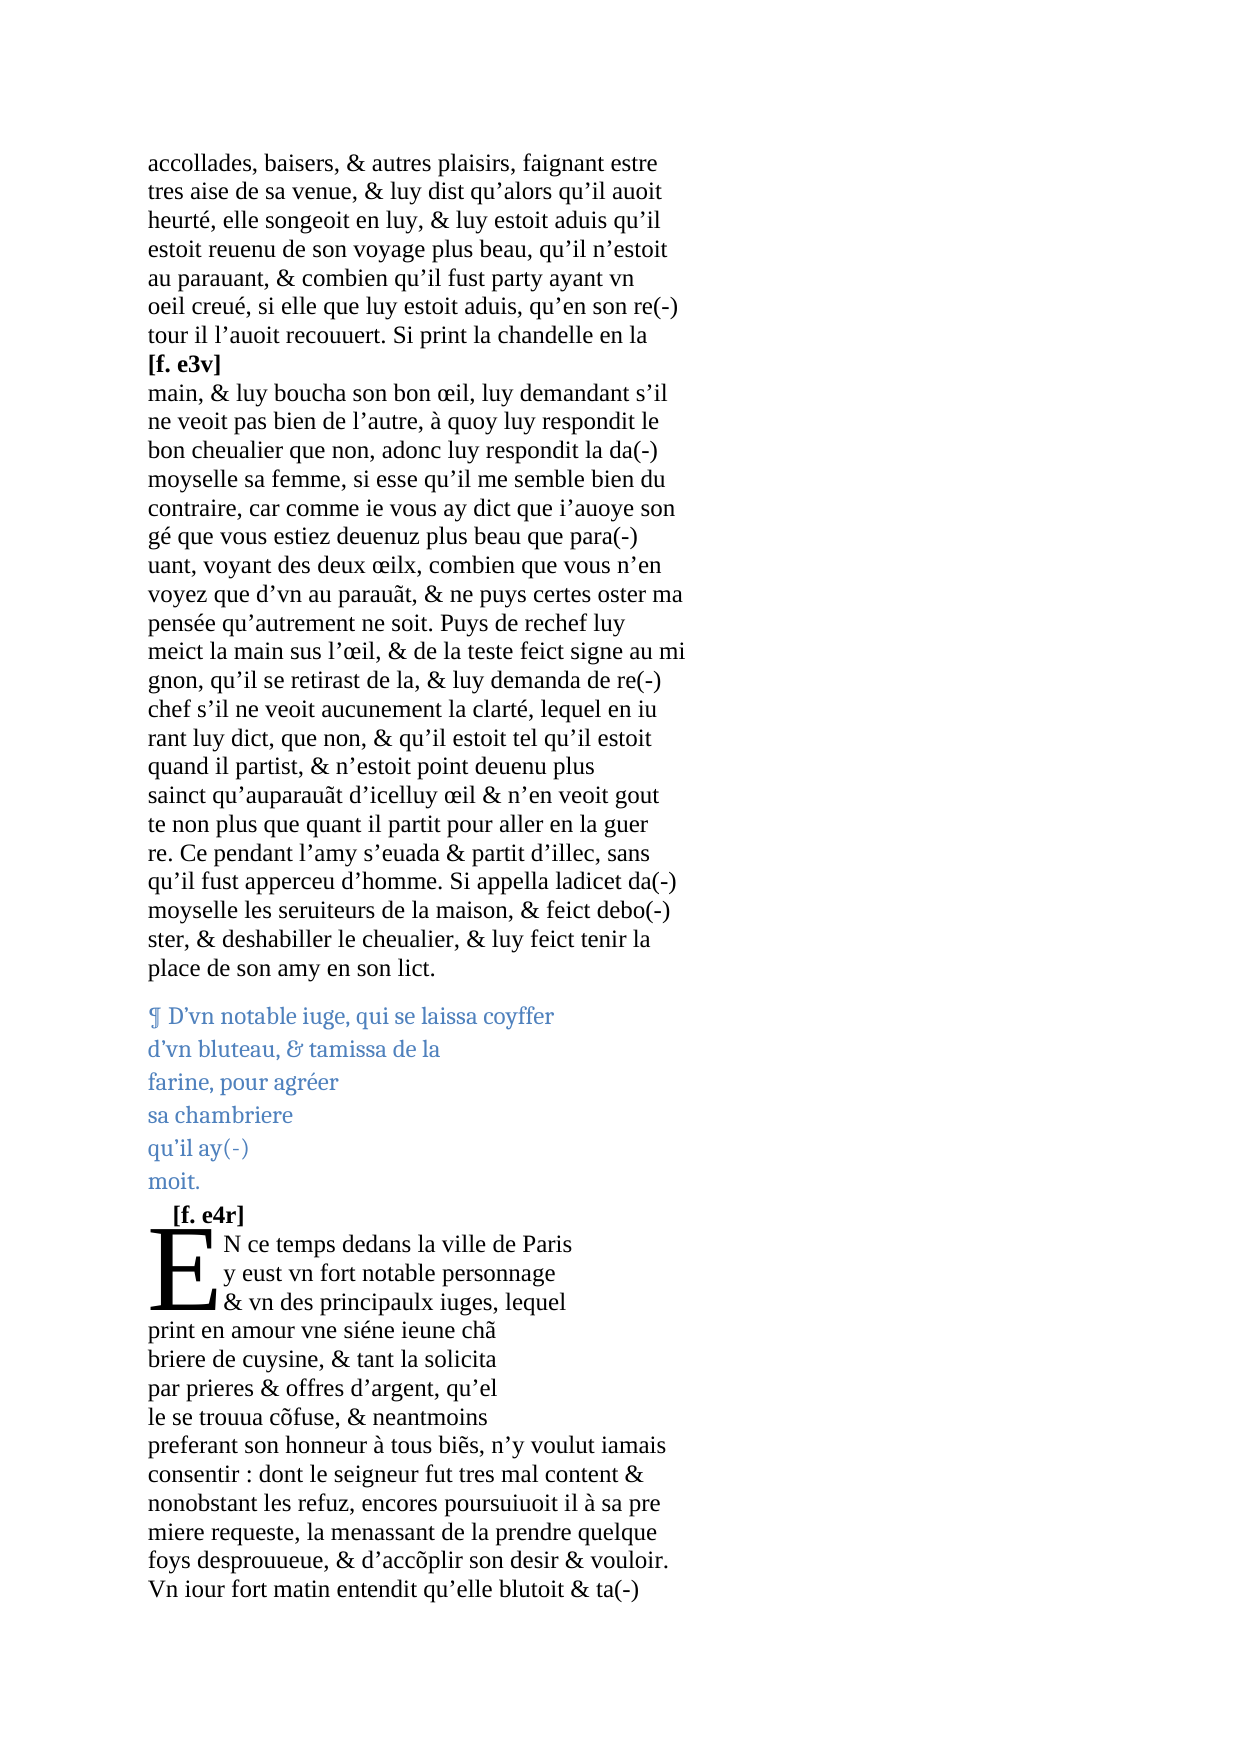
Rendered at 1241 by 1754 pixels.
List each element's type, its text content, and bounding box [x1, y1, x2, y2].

text EN ce temps dedans la ville de Paris y eust vn fort notable personnage & vn des principaulx iuges, lequel print en amour vne siéne ieune chã briere de cuysine, & tant la solicita par prieres & offres d’argent, qu’el le se trouua cõfuse, & neantmoins preferant son honneur à tous biẽs, n’y voulut iamais consentir : dont le seigneur fut tres mal content & nonobstant les refuz, encores poursuiuoit il à sa pre miere requeste, la menassant de la prendre quelque foys desprouueue, & d’accõplir son desir & vouloir. Vn iour fort matin entendit qu’elle blutoit & ta(-) missoit en sa cuysine, a donc secretement se leua de son lict, print ses chausses & sa robbe de nuict, & de scend en la cuysine, ou il trouua à poinct la dicte chã briere, laquelle à peine de sa force il gaigna. Quant la pauure chambriere cogneust qu’il n’y auoit au(-) tre remede, & que le seigneur auoit gaigné le poinct luy feict vne doulce requeste, luy remonstrant que le lieu n’estoit pas seur, & que si ma damoyselle en estoit aduertié, que iamais n’auroit bien. A donc re(-) quist de luy donner le loysir d’aller seulement ius(-) ques en la chambre, pour scauoir si madame dor(-) moit, de paour d’estre surprise en tel acte le seigneur luy accorda, soubz la promesse de retourner toutin continent, ce qu’elle luy iura faire : mais ce pen(-) dant (dist elle) il vaudroit mieux que vous prinssiez le bluteau, & faissiez comme ie faisoys, à celle fin que ma damoyselle ne nous supreigne, si dauãture elle [f. e4v] ne dormoit, & à fin qu’elle n’estimast que fust autre que moy qui blutast, ie vous coefferay de cest autre bluteau. Ce que ledict seigneur accorda. Et ce pen(-) dant la chambriere s’en va aduertir madamoyselle des poursuictes & prieres que son seigneur luy auoit faictes pour le desduict d’amours, à quoy elle auoit resisté iusques â present, que ledict seigneur l’estoit venue assaillir, & s’estoit tres efforcé, d’en iouir à quoy elle auoit condescendu, pourueu que fussies endormie, en signe de verité requist à la damoyselle qu’elle print la peine de descendre en la cuysine, ou elle trouueroit son seigneur coeffé d’vn bluteau, & blutant la farine. Ce qui fust accordé, & la damoysel le se leue, & prend son manteau de nuict, & descend à la cuysine ou elle trouua le bon seigneur blutant, dont elle fust fort esbahye, si commenca à crier a(-) pres, en luy demandant ou il auoit mis sa prudence, son scauoir, & honneur â quoy tout confus qu’il e(-) stoit, honteusement respondit, qu’il auoit mis au bout de sa braguette. Puis se retira en sa chambre, re gardant sa chambriere, qui luy auoit ioué vn si mau uais tour. La damoyselle le suit, qui bien le laua de propos & iniures. Encores fut le malheureux plus sot qui s’en alla venter à ses compagnons. [148, 1229, 1093, 1603]
text [f. e4r] [148, 1200, 1093, 1229]
subtitle ¶ D’vn notable iuge, qui se laissa coyffer d’vn bluteau, & tamissa de la farine, pour agréer sa chambriere qu’il ay(-) moit. [148, 1002, 1093, 1196]
text accollades, baisers, & autres plaisirs, faignant estre tres aise de sa venue, & luy dist qu’alors qu’il auoit heurté, elle songeoit en luy, & luy estoit aduis qu’il estoit reuenu de son voyage plus beau, qu’il n’estoit au parauant, & combien qu’il fust party ayant vn oeil creué, si elle que luy estoit aduis, qu’en son re(-) tour il l’auoit recouuert. Si print la chandelle en la [f. e3v] main, & luy boucha son bon œil, luy demandant s’il ne veoit pas bien de l’autre, à quoy luy respondit le bon cheualier que non, adonc luy respondit la da(-) moyselle sa femme, si esse qu’il me semble bien du contraire, car comme ie vous ay dict que i’auoye son gé que vous estiez deuenuz plus beau que para(-) uant, voyant des deux œilx, combien que vous n’en voyez que d’vn au parauãt, & ne puys certes oster ma pensée qu’autrement ne soit. Puys de rechef luy meict la main sus l’œil, & de la teste feict signe au mi gnon, qu’il se retirast de la, & luy demanda de re(-) chef s’il ne veoit aucunement la clarté, lequel en iu rant luy dict, que non, & qu’il estoit tel qu’il estoit quand il partist, & n’estoit point deuenu plus sainct qu’auparauãt d’icelluy œil & n’en veoit gout te non plus que quant il partit pour aller en la guer re. Ce pendant l’amy s’euada & partit d’illec, sans qu’il fust apperceu d’homme. Si appella ladicet da(-) moyselle les seruiteurs de la maison, & feict debo(-) ster, & deshabiller le cheualier, & luy feict tenir la place de son amy en son lict. [148, 148, 1093, 981]
